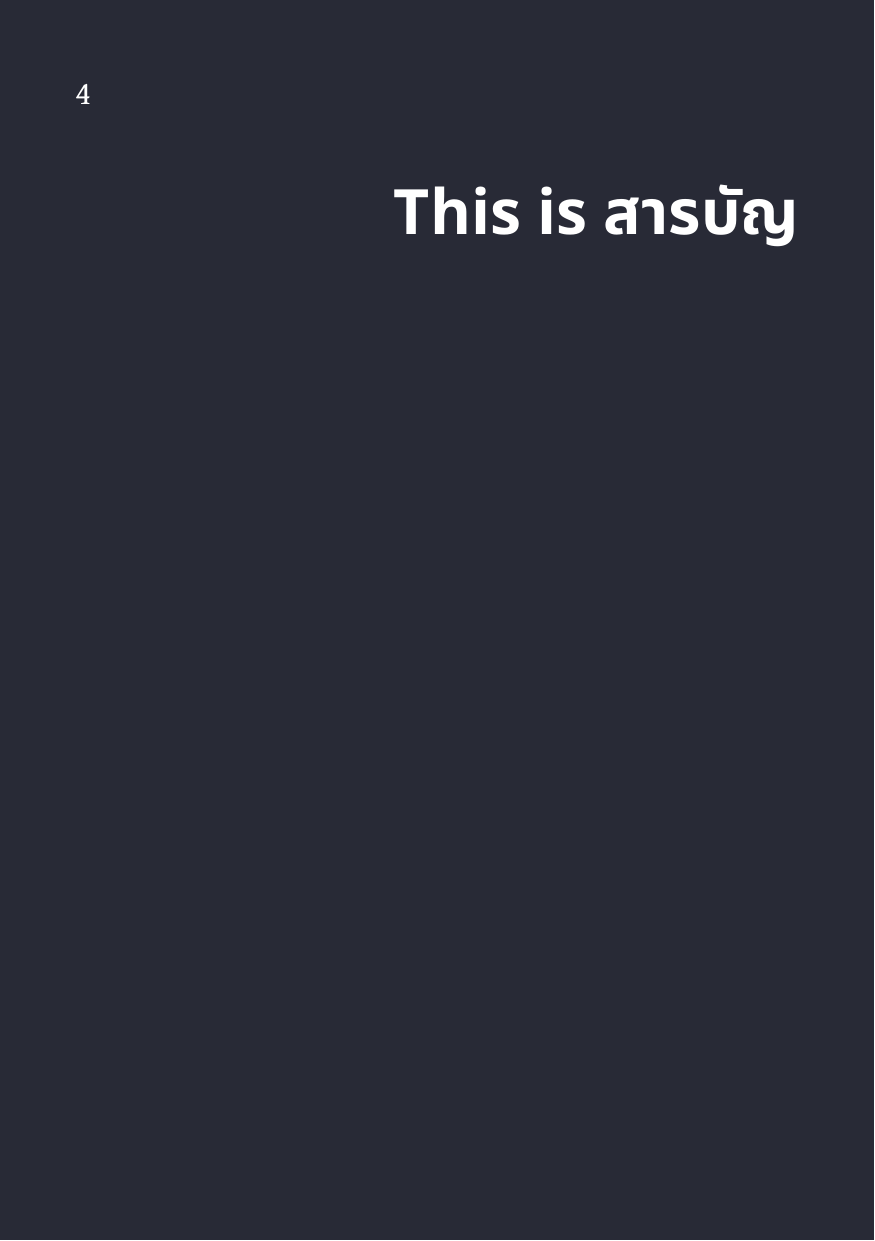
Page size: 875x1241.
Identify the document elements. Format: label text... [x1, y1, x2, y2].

subtitle This is สารบัญ [134, 168, 799, 263]
